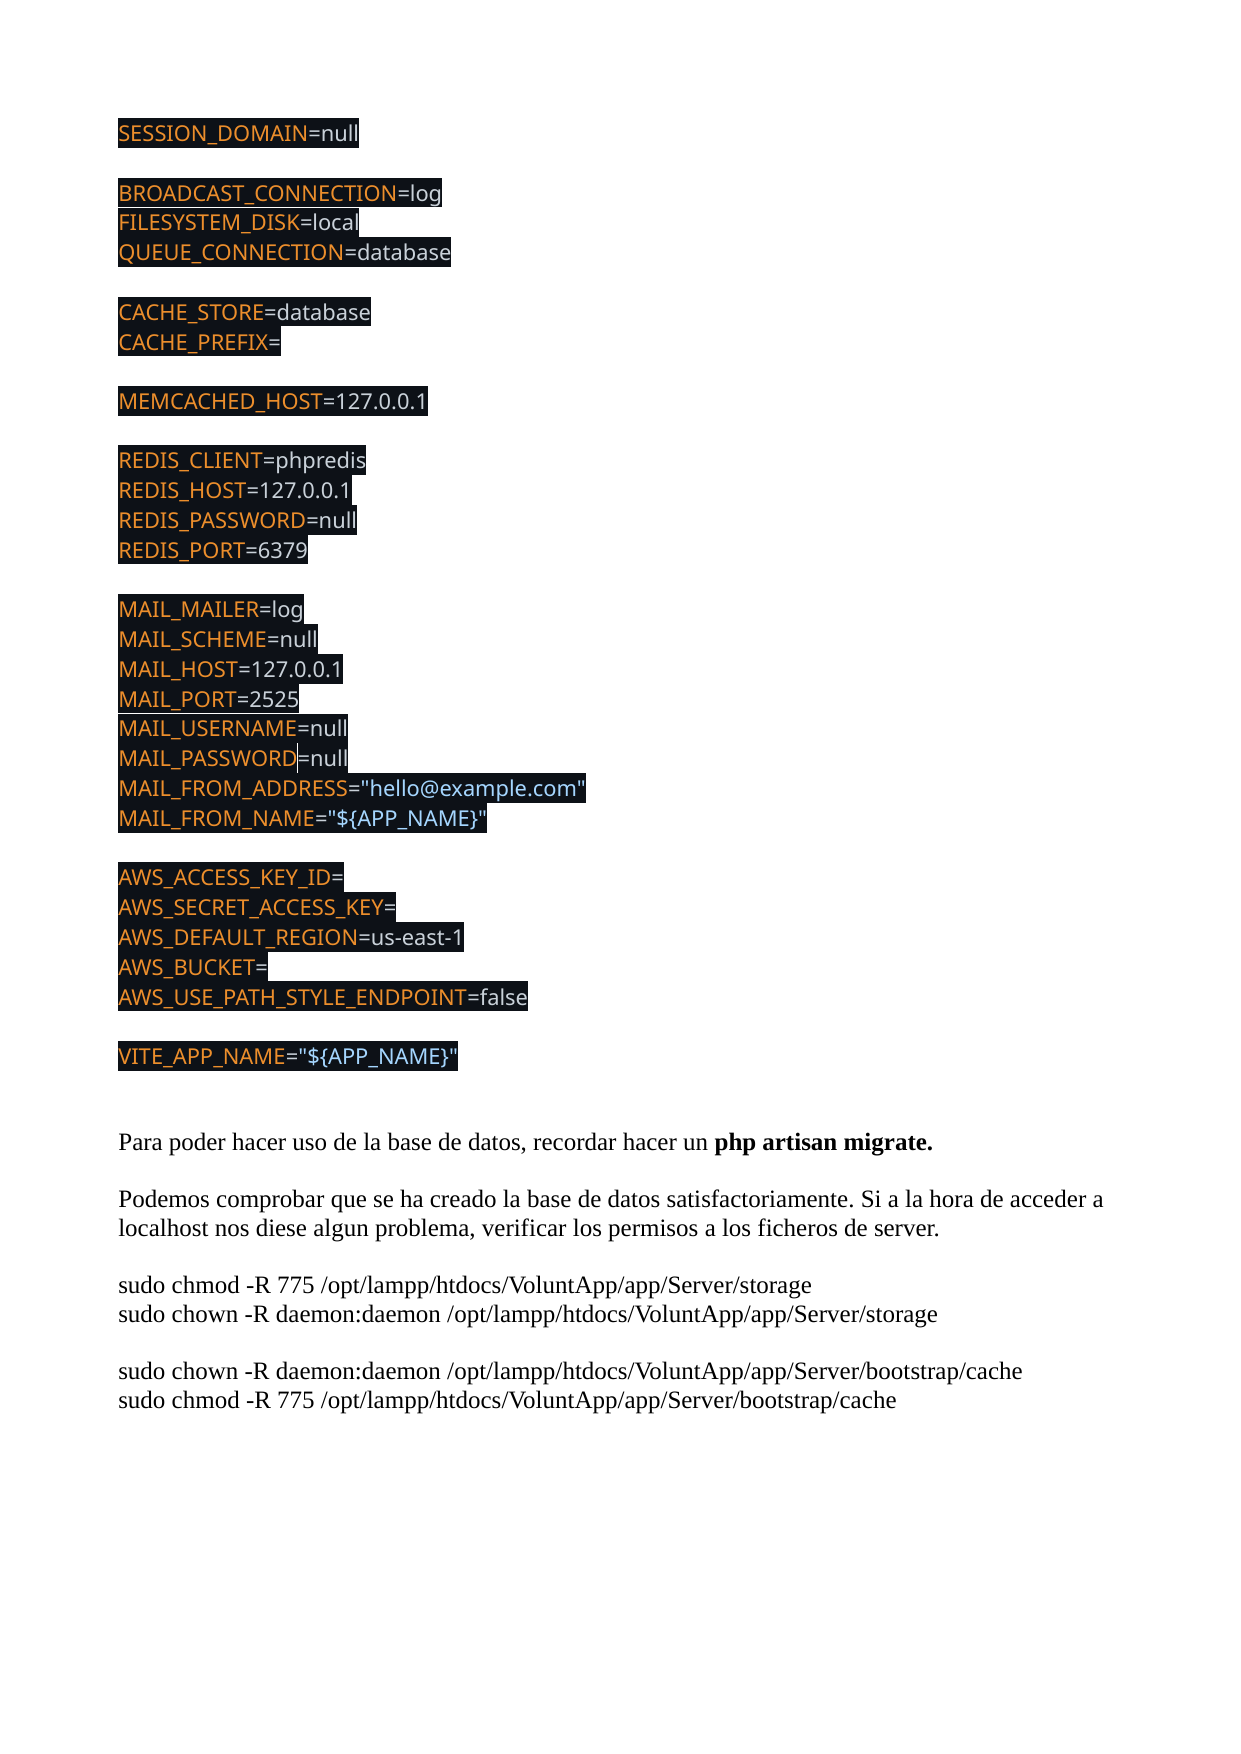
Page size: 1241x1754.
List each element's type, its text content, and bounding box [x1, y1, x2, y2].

text SESSION_DOMAIN=null [118, 118, 1122, 148]
text REDIS_PORT=6379 [118, 535, 1122, 564]
text sudo chown -R daemon:daemon /opt/lampp/htdocs/VoluntApp/app/Server/bootstrap/cache [118, 1356, 1122, 1385]
text sudo chmod -R 775 /opt/lampp/htdocs/VoluntApp/app/Server/bootstrap/cache [118, 1385, 1122, 1414]
text REDIS_PASSWORD=null [118, 505, 1122, 535]
text AWS_ACCESS_KEY_ID= [118, 862, 1122, 892]
text AWS_SECRET_ACCESS_KEY= [118, 892, 1122, 922]
text Podemos comprobar que se ha creado la base de datos satisfactoriamente. Si a la hora de acceder a localhost nos diese algun problema, verificar los permisos a los ficheros de server. [118, 1184, 1122, 1242]
text sudo chmod -R 775 /opt/lampp/htdocs/VoluntApp/app/Server/storage [118, 1270, 1122, 1299]
text MAIL_HOST=127.0.0.1 [118, 654, 1122, 684]
text sudo chown -R daemon:daemon /opt/lampp/htdocs/VoluntApp/app/Server/storage [118, 1299, 1122, 1328]
text REDIS_HOST=127.0.0.1 [118, 475, 1122, 505]
text VITE_APP_NAME="${APP_NAME}" [118, 1041, 1122, 1071]
text CACHE_STORE=database [118, 297, 1122, 326]
text AWS_BUCKET= [118, 952, 1122, 981]
text QUEUE_CONNECTION=database [118, 237, 1122, 267]
text MAIL_PASSWORD=null [118, 743, 1122, 773]
text MAIL_SCHEME=null [118, 624, 1122, 654]
text AWS_DEFAULT_REGION=us-east-1 [118, 922, 1122, 952]
text BROADCAST_CONNECTION=log [118, 178, 1122, 207]
text MAIL_PORT=2525 [118, 684, 1122, 713]
text MEMCACHED_HOST=127.0.0.1 [118, 386, 1122, 416]
text CACHE_PREFIX= [118, 326, 1122, 356]
text Para poder hacer uso de la base de datos, recordar hacer un php artisan migrate. [118, 1127, 1122, 1156]
text MAIL_FROM_NAME="${APP_NAME}" [118, 803, 1122, 833]
text REDIS_CLIENT=phpredis [118, 445, 1122, 475]
text MAIL_FROM_ADDRESS="hello@example.com" [118, 773, 1122, 803]
text AWS_USE_PATH_STYLE_ENDPOINT=false [118, 981, 1122, 1011]
text MAIL_MAILER=log [118, 594, 1122, 624]
text MAIL_USERNAME=null [118, 713, 1122, 743]
text FILESYSTEM_DISK=local [118, 207, 1122, 237]
